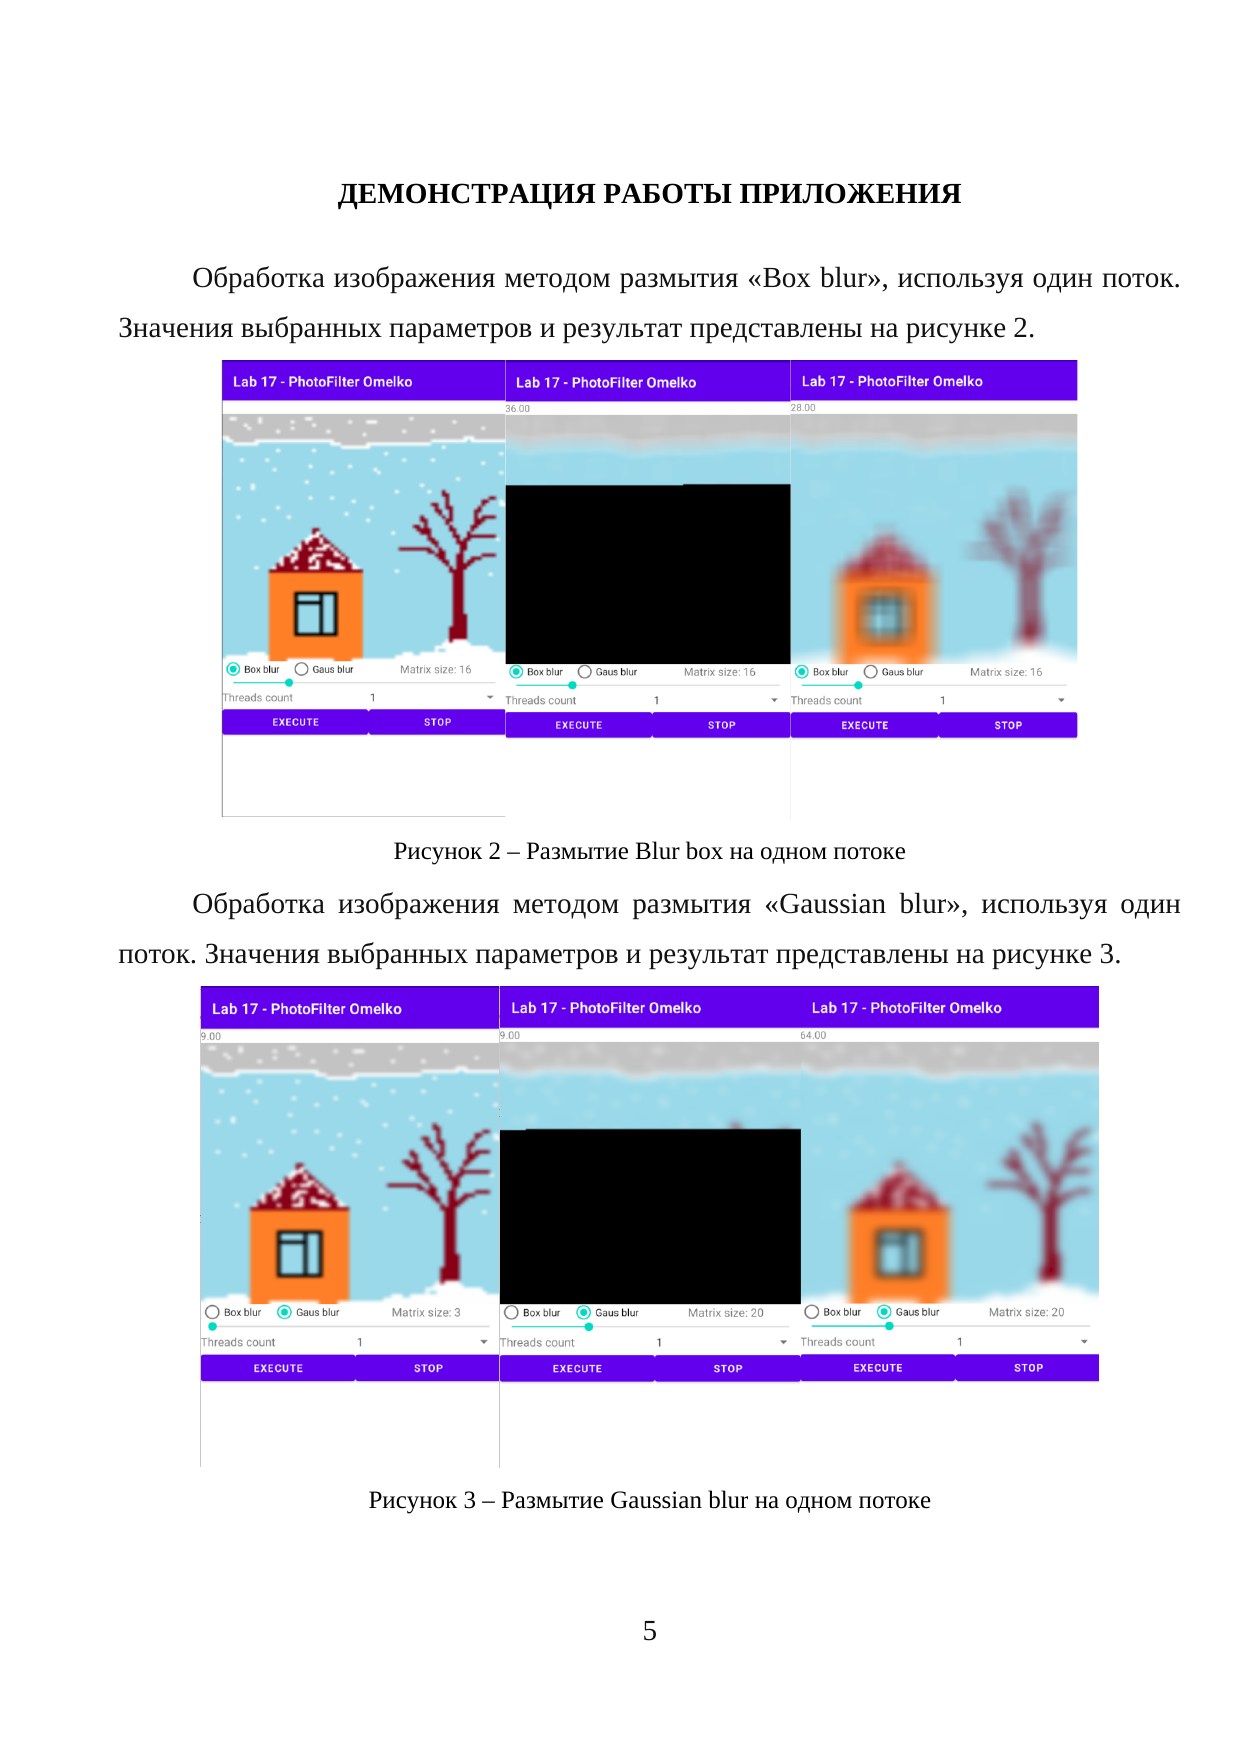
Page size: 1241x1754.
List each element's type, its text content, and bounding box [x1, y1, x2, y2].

subtitle Демонстрация работы приложения [118, 176, 338, 210]
text Обработка изображения методом размытия «Box blur», используя один поток. Значения выбранных параметров и результат представлены на рисунке 2. [118, 260, 1181, 344]
text Рисунок 3 – Размытие Gaussian blur на одном потоке [931, 1485, 1181, 1513]
subtitle Демонстрация работы приложения [962, 176, 1181, 210]
text Рисунок 2 – Размытие Blur box на одном потоке [906, 836, 1181, 865]
text Рисунок 3 – Размытие Gaussian blur на одном потоке [118, 1485, 368, 1513]
text Рисунок 2 – Размытие Blur box на одном потоке [118, 836, 393, 865]
text Обработка изображения методом размытия «Gaussian blur», используя один поток. Значения выбранных параметров и результат представлены на рисунке 3. [118, 886, 1181, 969]
